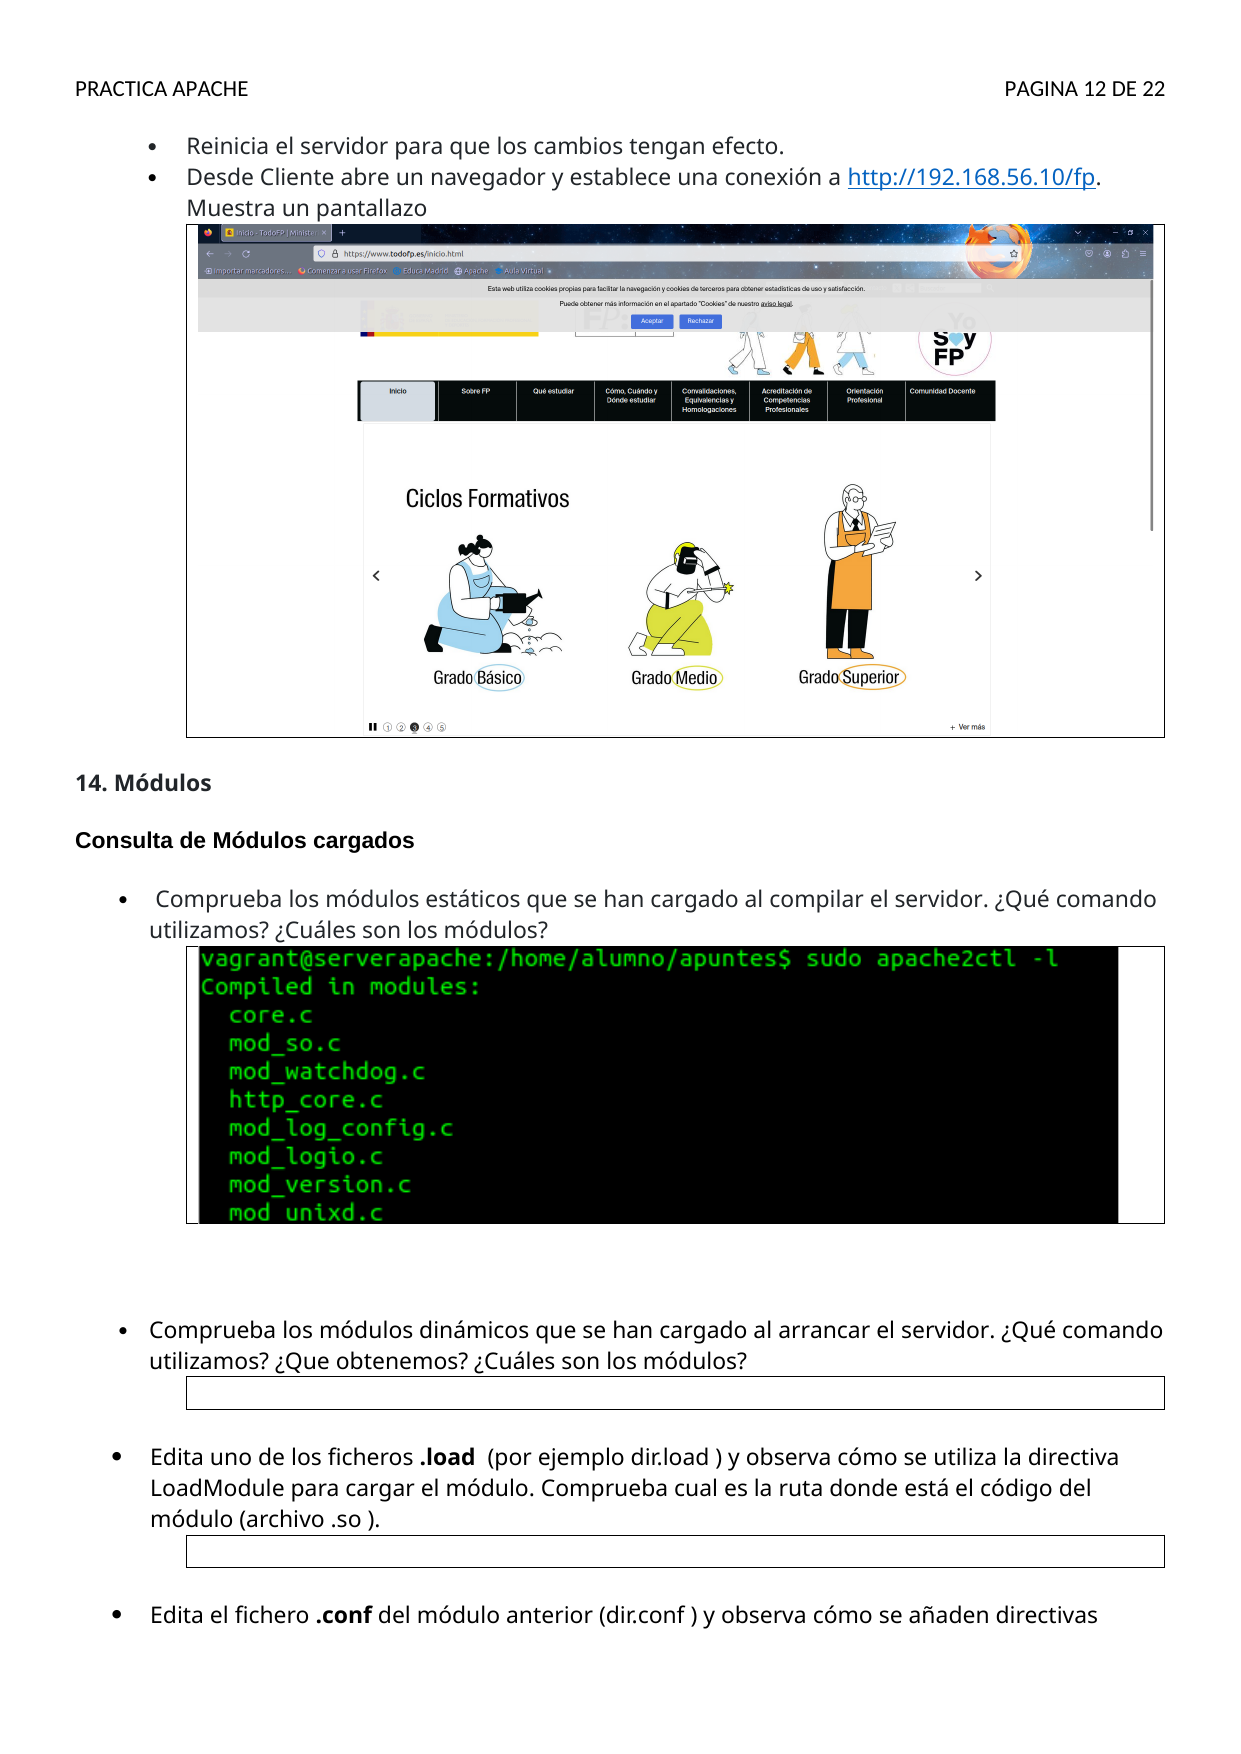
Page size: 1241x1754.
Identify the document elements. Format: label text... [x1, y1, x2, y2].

table_header [1119, 947, 1164, 1223]
table_header [187, 225, 198, 737]
list Edita uno de los ficheros .load (por ejemplo dir.load ) y observa cómo se utiliza la directiva LoadModule para cargar el módulo. Comprueba cual es la ruta donde está el código del módulo (archivo .so ). [112, 1441, 1165, 1534]
table_header [1154, 225, 1164, 737]
list Desde Cliente abre un navegador y establece una conexión a http://192.168.56.10/fp. Muestra un pantallazo [149, 161, 1165, 223]
table_header [187, 947, 198, 1223]
text 14. Módulos [75, 767, 1165, 798]
list Comprueba los módulos estáticos que se han cargado al compilar el servidor. ¿Qué comando utilizamos? ¿Cuáles son los módulos? [119, 883, 1165, 946]
list Edita el fichero .conf del módulo anterior (dir.conf ) y observa cómo se añaden directivas [112, 1599, 1165, 1630]
text Consulta de Módulos cargados [75, 827, 1165, 854]
picture [198, 224, 1154, 737]
list Reinicia el servidor para que los cambios tengan efecto. [149, 130, 1165, 161]
picture [198, 946, 1119, 1224]
table_header [187, 1536, 1164, 1567]
table_header [187, 1377, 1164, 1408]
list Comprueba los módulos dinámicos que se han cargado al arrancar el servidor. ¿Qué comando utilizamos? ¿Que obtenemos? ¿Cuáles son los módulos? [119, 1314, 1165, 1376]
